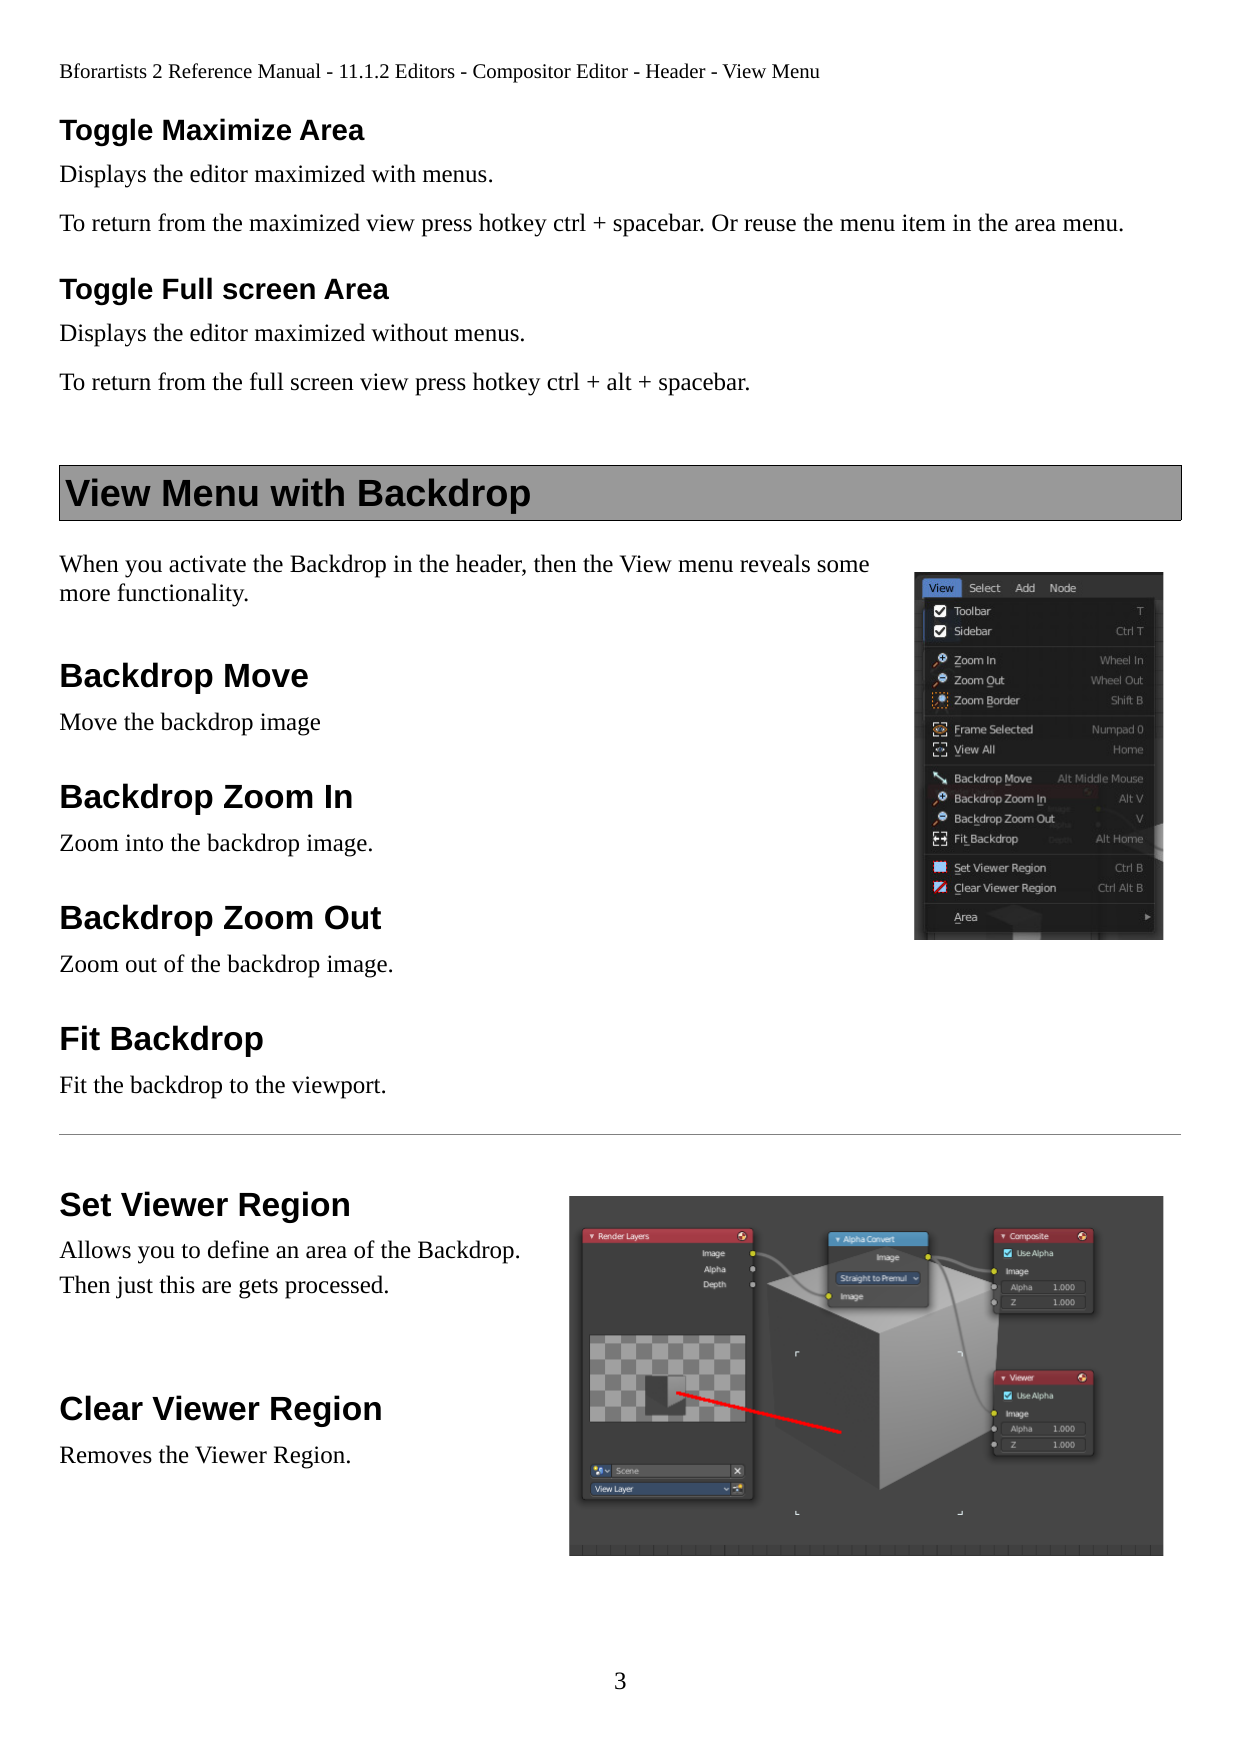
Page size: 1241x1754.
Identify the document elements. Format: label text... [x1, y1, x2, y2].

picture [914, 572, 1164, 940]
subtitle Set Viewer Region [59, 1184, 1181, 1223]
text Zoom out of the backdrop image. [59, 949, 1181, 978]
subtitle [1164, 656, 1181, 695]
text Zoom into the backdrop image. [59, 828, 914, 857]
text When you activate the Backdrop in the header, then the View menu reveals some more functionality. [59, 549, 1181, 607]
text Displays the editor maximized with menus. [59, 159, 1181, 188]
subtitle Backdrop Zoom In [59, 777, 914, 816]
text To return from the full screen view press hotkey ctrl + alt + spacebar. [59, 367, 1181, 396]
text Move the backdrop image [59, 707, 914, 736]
subtitle Clear Viewer Region [59, 1389, 569, 1428]
subtitle Backdrop Zoom Out [59, 898, 914, 937]
text Displays the editor maximized without menus. [59, 318, 1181, 347]
text To return from the maximized view press hotkey ctrl + spacebar. Or reuse the menu item in the area menu. [59, 208, 1181, 237]
subtitle Toggle Maximize Area [59, 113, 1181, 146]
subtitle Backdrop Move [59, 656, 914, 695]
subtitle Fit Backdrop [59, 1019, 1181, 1058]
picture [569, 1196, 1164, 1556]
subtitle [1164, 777, 1181, 816]
table_header View Menu with Backdrop [60, 466, 1181, 520]
text Removes the Viewer Region. [59, 1440, 569, 1469]
text [1164, 707, 1181, 736]
text Fit the backdrop to the viewport. [59, 1070, 1181, 1099]
subtitle [1164, 898, 1181, 937]
subtitle [1164, 1389, 1181, 1428]
text Allows you to define an area of the Backdrop. Then just this are gets processed. [59, 1236, 569, 1299]
subtitle Toggle Full screen Area [59, 272, 1181, 305]
